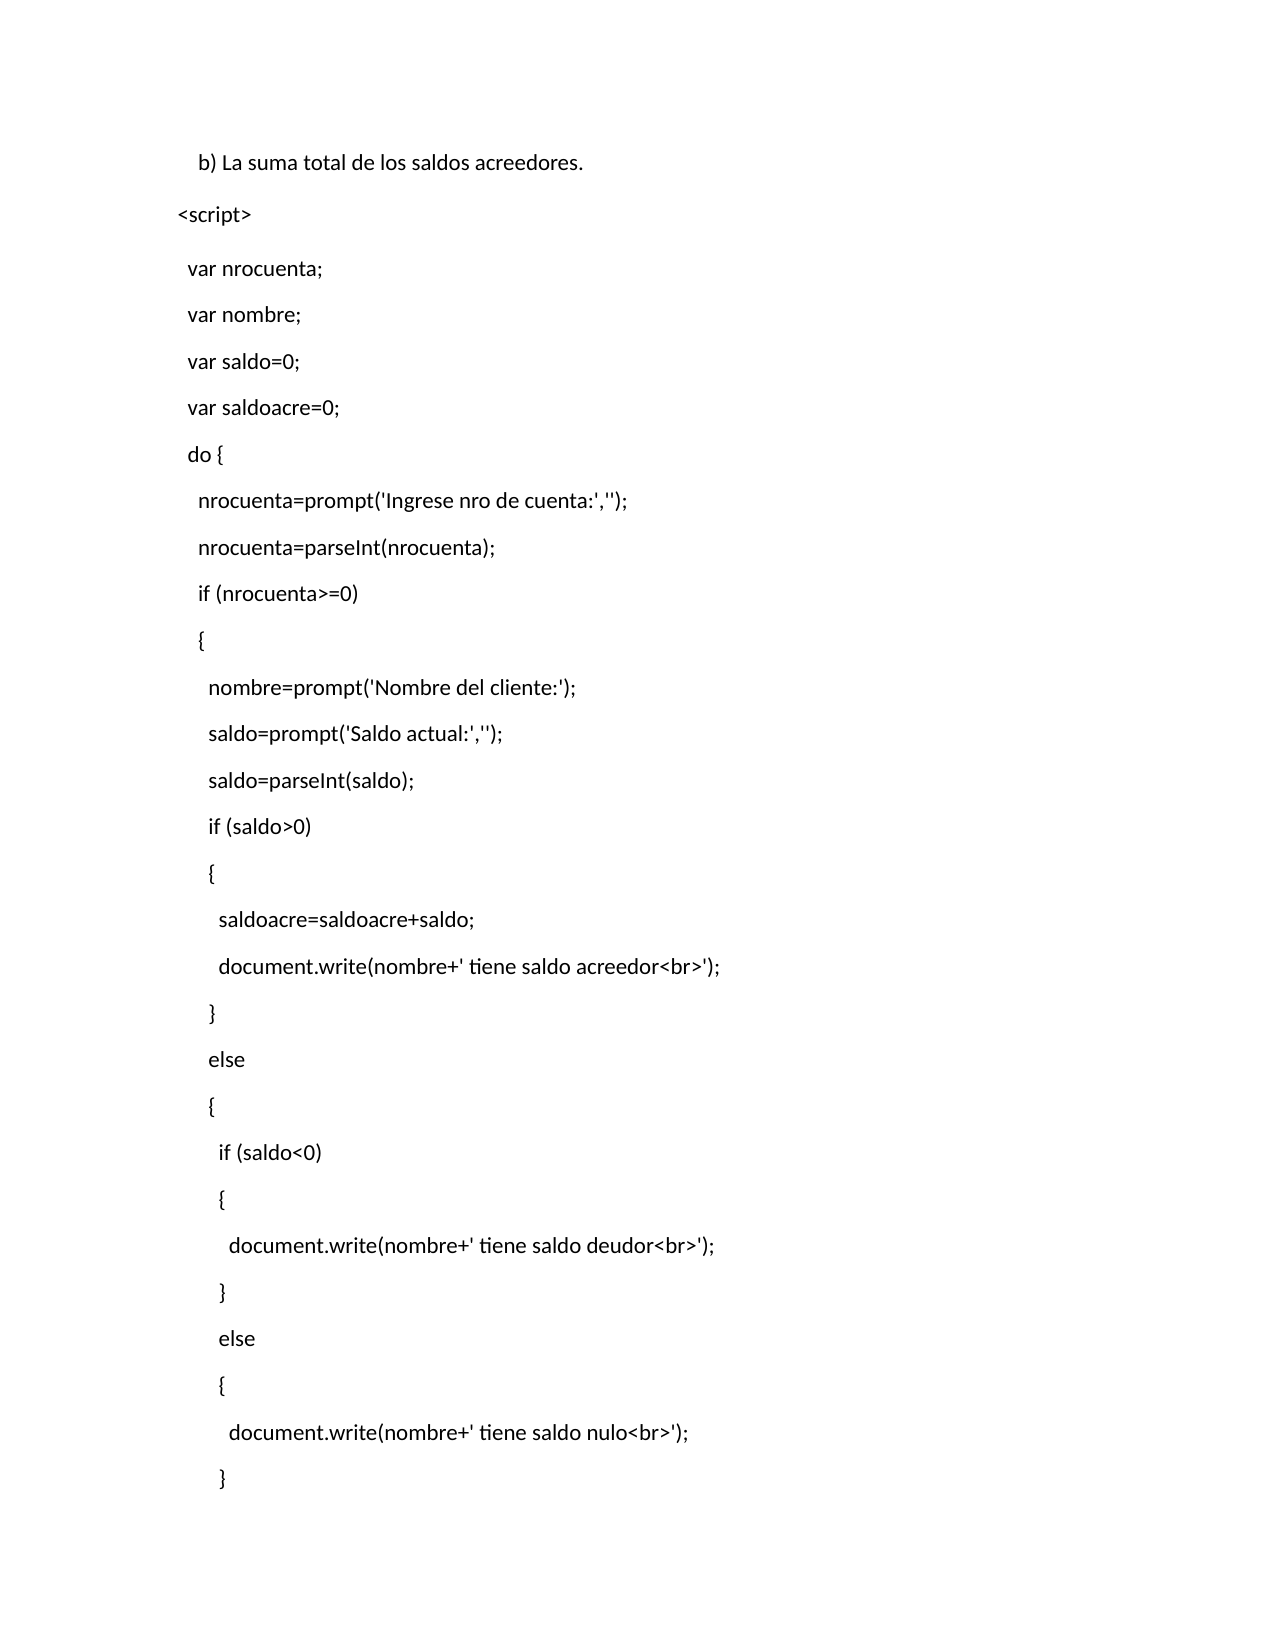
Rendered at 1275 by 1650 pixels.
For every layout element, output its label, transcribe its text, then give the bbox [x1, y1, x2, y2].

text } [177, 999, 1098, 1027]
text saldo=parseInt(saldo); [177, 766, 1098, 794]
text nrocuenta=prompt('Ingrese nro de cuenta:',''); [177, 486, 1098, 514]
text { [177, 1371, 1098, 1399]
text } [177, 1464, 1098, 1492]
text var saldoacre=0; [177, 393, 1098, 421]
text } [177, 1278, 1098, 1306]
text saldo=prompt('Saldo actual:',''); [177, 719, 1098, 747]
text nrocuenta=parseInt(nrocuenta); [177, 533, 1098, 561]
text { [177, 1092, 1098, 1120]
text { [177, 859, 1098, 887]
text else [177, 1045, 1098, 1073]
text if (saldo>0) [177, 812, 1098, 840]
text b) La suma total de los saldos acreedores. [177, 148, 1098, 176]
text document.write(nombre+' tiene saldo deudor<br>'); [177, 1231, 1098, 1259]
text if (nrocuenta>=0) [177, 579, 1098, 608]
text else [177, 1324, 1098, 1353]
text saldoacre=saldoacre+saldo; [177, 906, 1098, 933]
text { [177, 1185, 1098, 1213]
text var nombre; [177, 300, 1098, 328]
text var saldo=0; [177, 347, 1098, 375]
text document.write(nombre+' tiene saldo acreedor<br>'); [177, 952, 1098, 980]
text nombre=prompt('Nombre del cliente:'); [177, 673, 1098, 701]
text var nrocuenta; [177, 254, 1098, 282]
text do { [177, 440, 1098, 468]
text <script> [177, 201, 1098, 229]
text if (saldo<0) [177, 1138, 1098, 1166]
text { [177, 626, 1098, 654]
text document.write(nombre+' tiene saldo nulo<br>'); [177, 1418, 1098, 1446]
